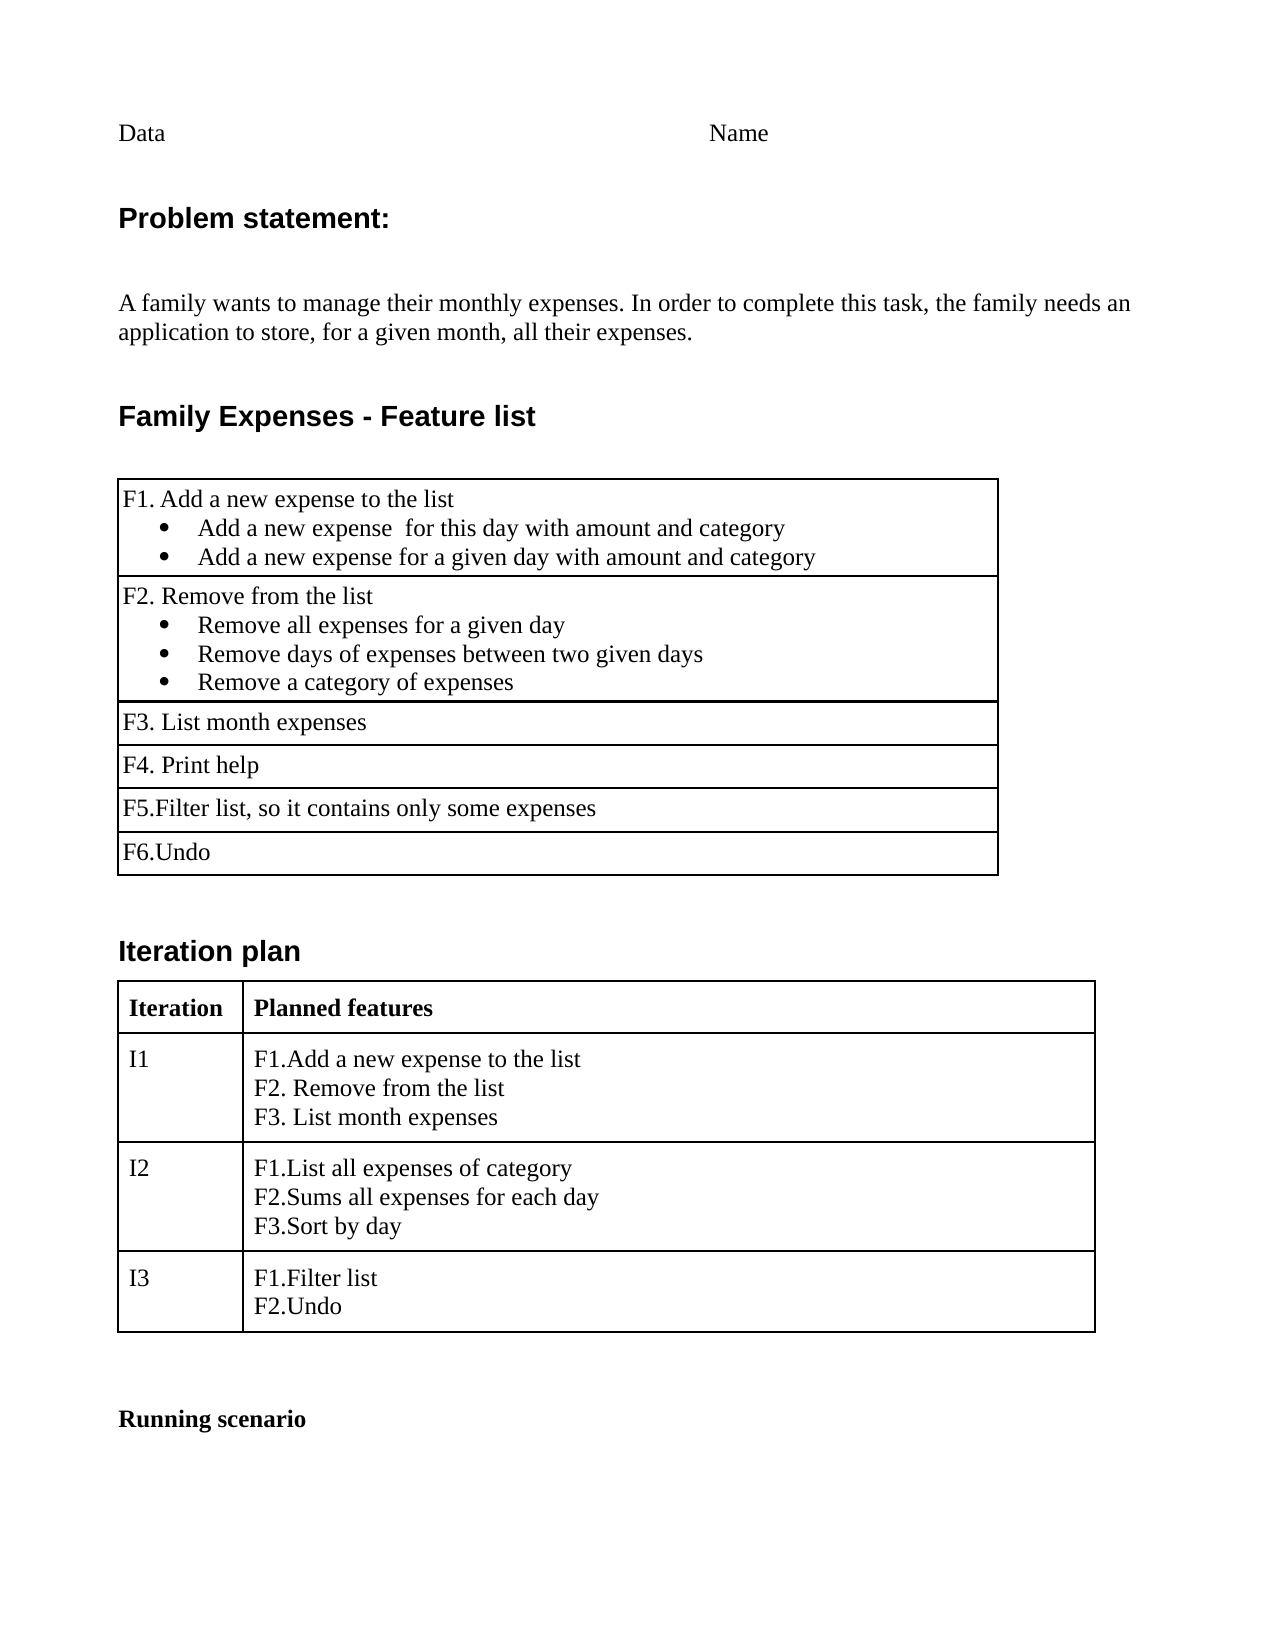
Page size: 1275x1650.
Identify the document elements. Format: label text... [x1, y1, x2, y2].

table_cell F6.Undo [119, 833, 997, 874]
table_header F1. Add a new expense to the list Add a new expense for this day with amount and category Add a new expense for a given day with amount and category [119, 480, 997, 575]
table_cell F3. List month expenses [119, 703, 997, 744]
text Data Name [118, 118, 1157, 147]
table_header Planned features [244, 982, 1094, 1032]
subtitle Family Expenses - Feature list [118, 399, 1157, 433]
table_cell F1.Filter list F2.Undo [244, 1252, 1094, 1331]
table_cell F4. Print help [119, 746, 997, 787]
text A family wants to manage their monthly expenses. In order to complete this task, the family needs an application to store, for a given month, all their expenses. [118, 288, 1157, 345]
table_cell F1.List all expenses of category F2.Sums all expenses for each day F3.Sort by day [244, 1143, 1094, 1250]
table_cell I2 [119, 1143, 242, 1250]
table_cell F1.Add a new expense to the list F2. Remove from the list F3. List month expenses [244, 1034, 1094, 1141]
table_header Iteration [119, 982, 242, 1032]
text Running scenario [118, 1404, 1157, 1432]
subtitle Iteration plan [118, 934, 1157, 968]
subtitle Problem statement: [118, 201, 1157, 234]
table_cell F5.Filter list, so it contains only some expenses [119, 789, 997, 831]
table_cell I1 [119, 1034, 242, 1141]
table_cell F2. Remove from the list Remove all expenses for a given day Remove days of expenses between two given days Remove a category of expenses [119, 577, 997, 700]
table_cell I3 [119, 1252, 242, 1331]
